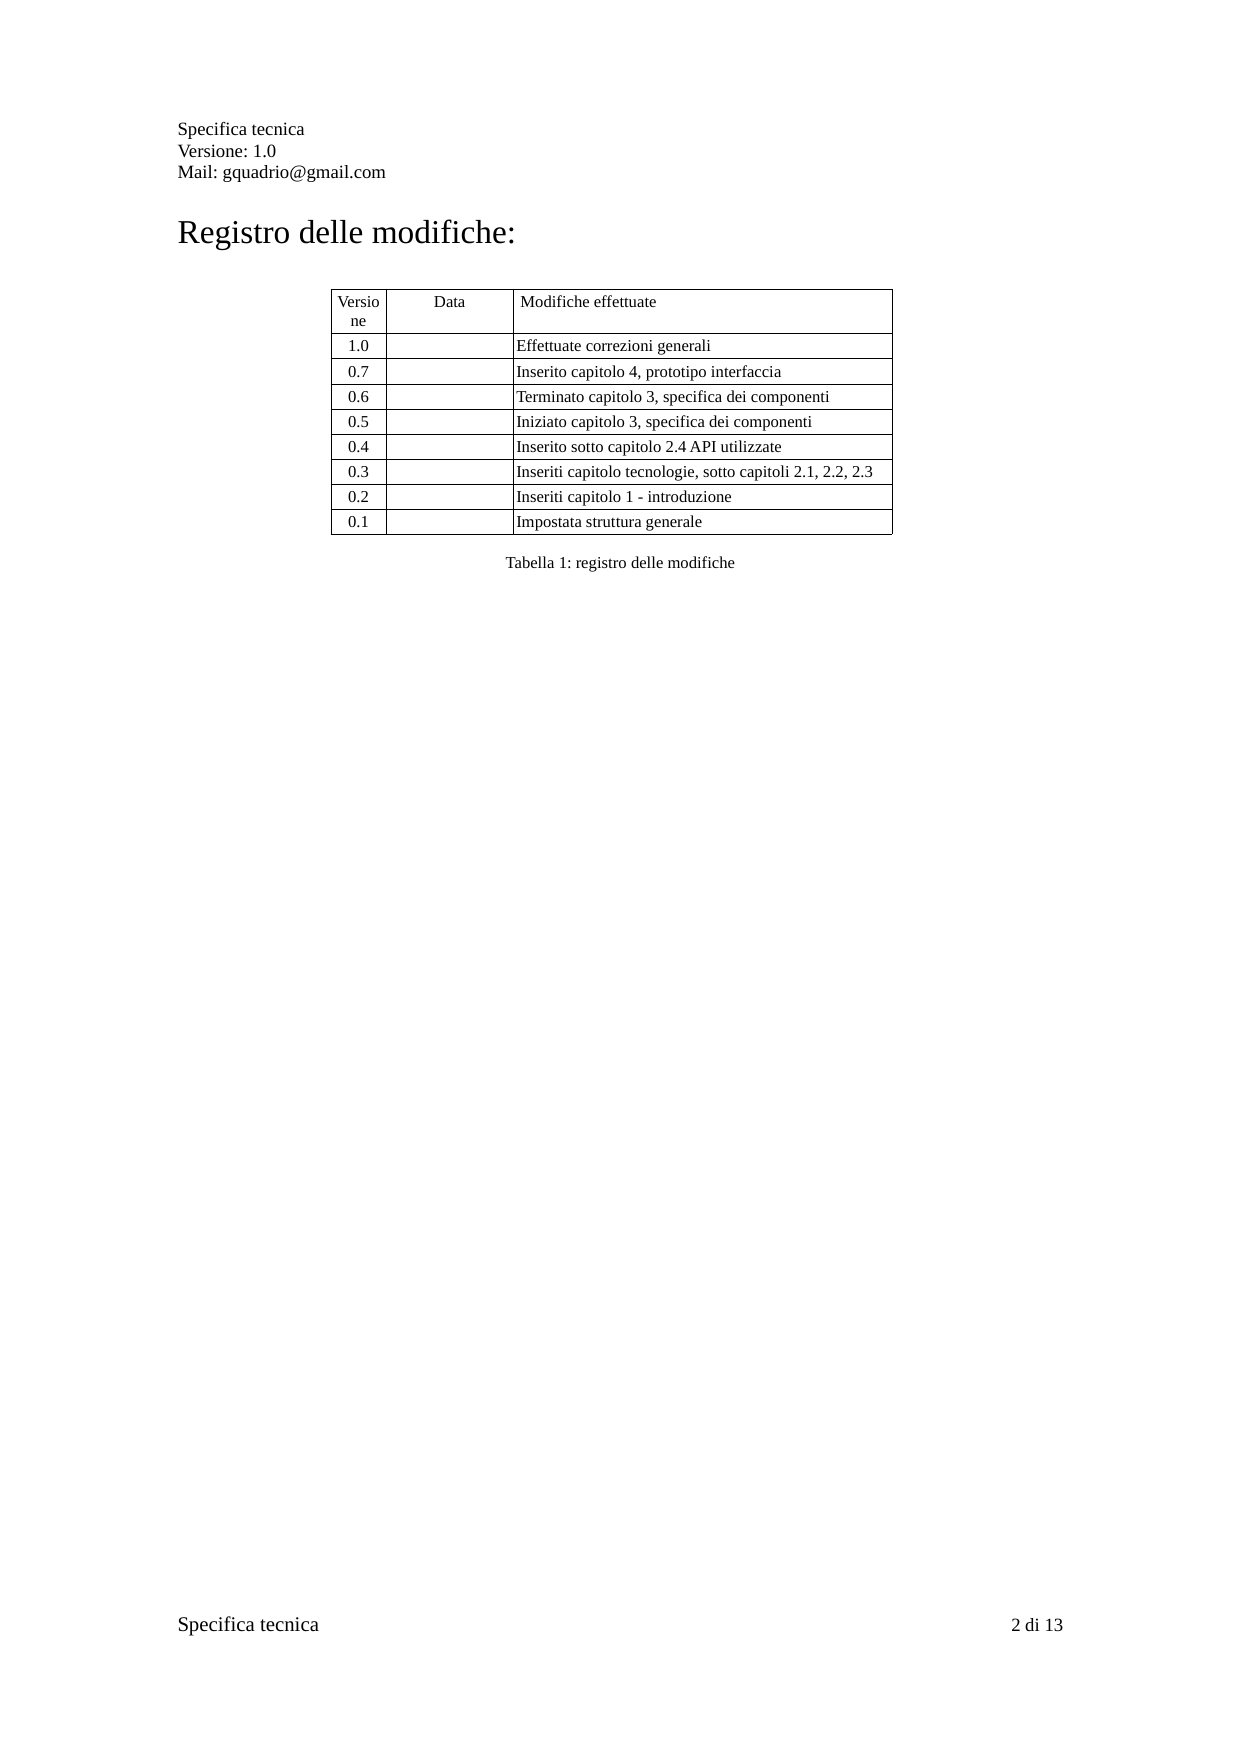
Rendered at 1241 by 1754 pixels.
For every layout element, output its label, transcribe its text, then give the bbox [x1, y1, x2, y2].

table_cell [387, 410, 513, 434]
table_header Versione [332, 290, 386, 333]
table_cell Inseriti capitolo tecnologie, sotto capitoli 2.1, 2.2, 2.3 [514, 460, 892, 484]
table_cell Impostata struttura generale [514, 510, 892, 534]
table_cell [387, 435, 513, 459]
table_cell 1.0 [332, 334, 386, 358]
table_cell Inserito capitolo 4, prototipo interfaccia [514, 359, 892, 383]
table_cell 0.5 [332, 410, 386, 434]
table_cell 0.7 [332, 359, 386, 383]
table_cell [387, 334, 513, 358]
table_cell [387, 385, 513, 408]
text Tabella 1: registro delle modifiche [177, 553, 1063, 572]
table_cell [387, 485, 513, 509]
table_cell Inserito sotto capitolo 2.4 API utilizzate [514, 435, 892, 459]
table_cell Effettuate correzioni generali [514, 334, 892, 358]
table_header Data [387, 290, 513, 333]
table_cell [387, 359, 513, 383]
table_cell 0.1 [332, 510, 386, 534]
table_cell 0.6 [332, 385, 386, 408]
table_cell [387, 510, 513, 534]
table_cell Iniziato capitolo 3, specifica dei componenti [514, 410, 892, 434]
table_cell 0.3 [332, 460, 386, 484]
table_cell [387, 460, 513, 484]
table_header Modifiche effettuate [514, 290, 892, 333]
table_cell Terminato capitolo 3, specifica dei componenti [514, 385, 892, 408]
table_cell 0.2 [332, 485, 386, 509]
table_cell 0.4 [332, 435, 386, 459]
text Registro delle modifiche: [177, 212, 1063, 251]
table_cell Inseriti capitolo 1 - introduzione [514, 485, 892, 509]
